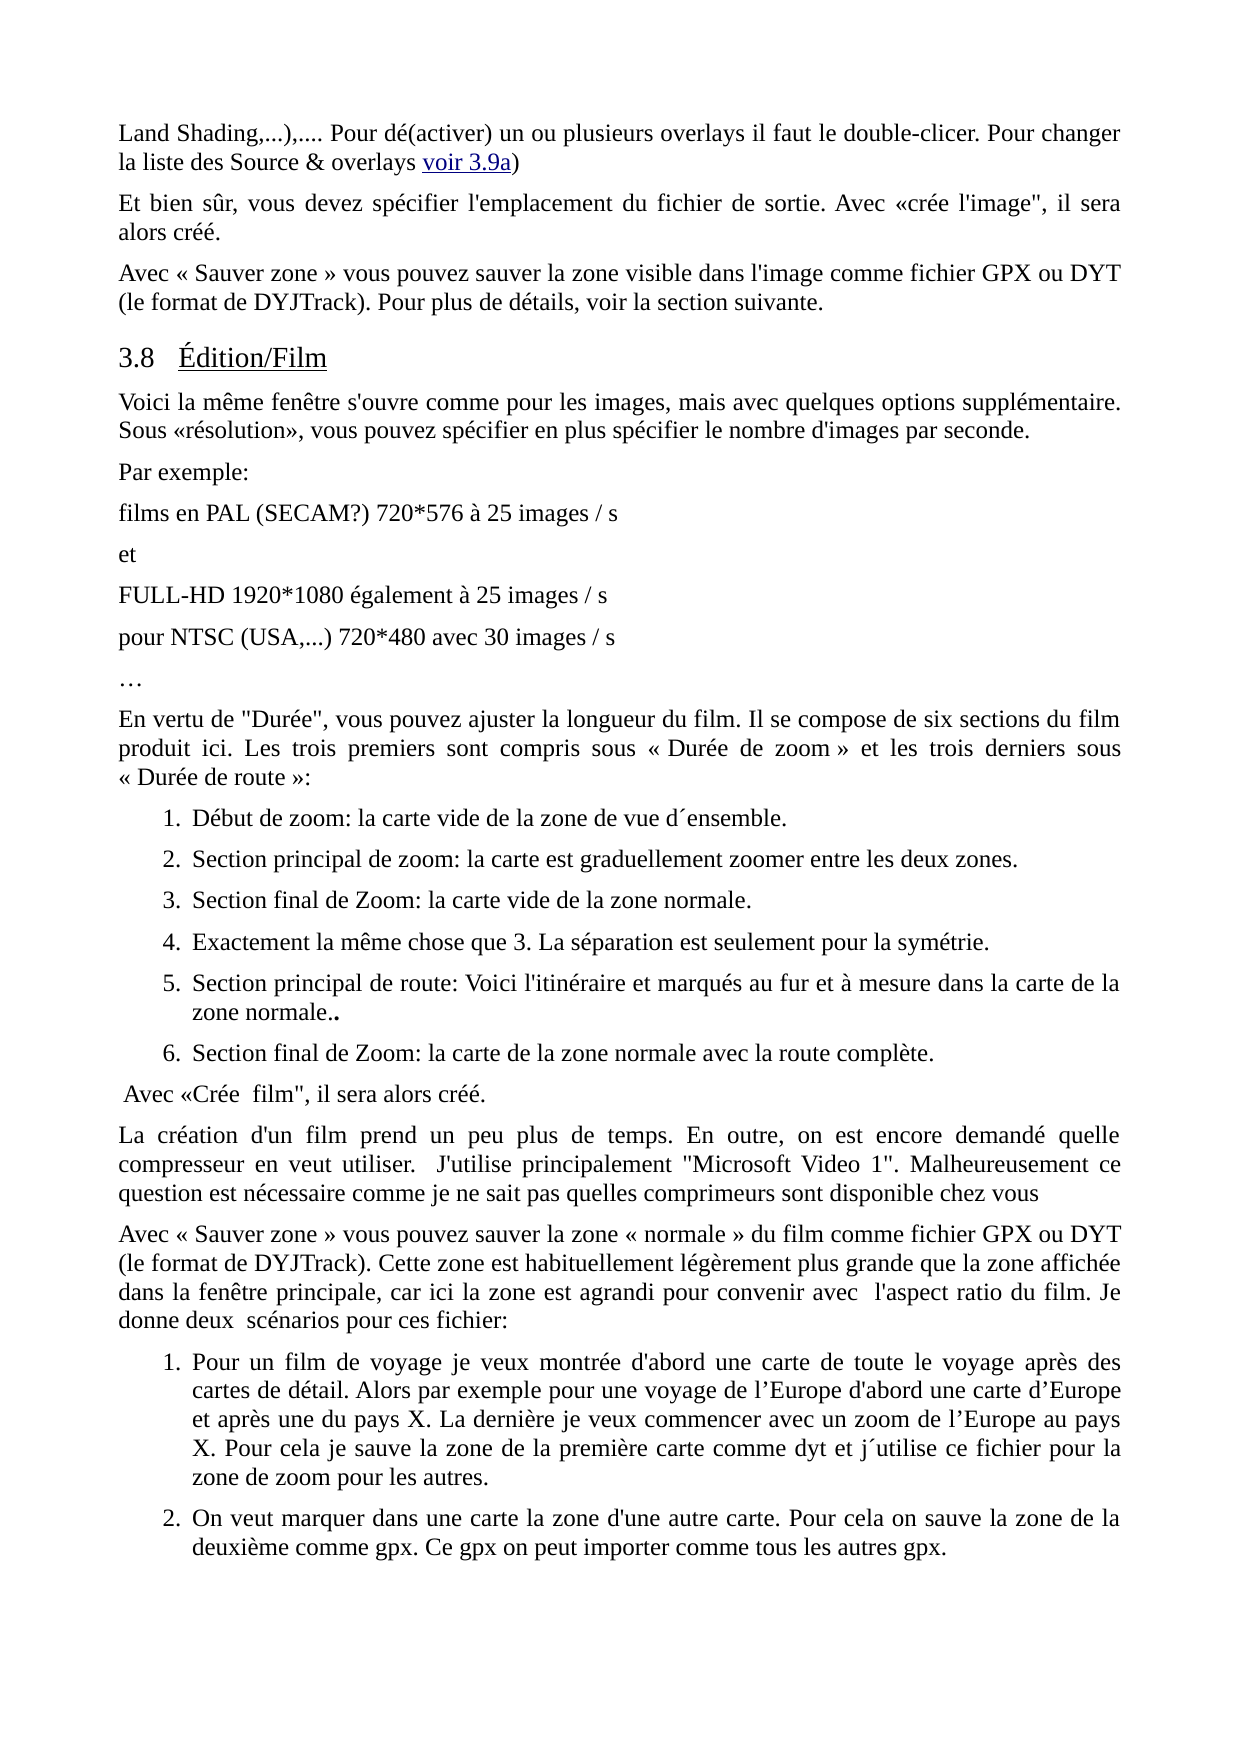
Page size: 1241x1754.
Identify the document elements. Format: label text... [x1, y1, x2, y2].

text Par exemple: [118, 457, 1122, 485]
text Avec «Crée film", il sera alors créé. [118, 1079, 1122, 1108]
text Et bien sûr, vous devez spécifier l'emplacement du fichier de sortie. Avec «crée l'image", il sera alors créé. [118, 188, 1122, 246]
text films en PAL (SECAM?) 720*576 à 25 images / s [118, 498, 1122, 527]
list Pour un film de voyage je veux montrée d'abord une carte de toute le voyage après des cartes de détail. Alors par exemple pour une voyage de l’Europe d'abord une carte d’Europe et après une du pays X. La dernière je veux commencer avec un zoom de l’Europe au pays X. Pour cela je sauve la zone de la première carte comme dyt et j´utilise ce fichier pour la zone de zoom pour les autres. [162, 1347, 1122, 1490]
text et [118, 539, 1122, 568]
text FULL-HD 1920*1080 également à 25 images / s [118, 580, 1122, 609]
list Section principal de route: Voici l'itinéraire et marqués au fur et à mesure dans la carte de la zone normale.. [162, 968, 1122, 1025]
text En vertu de "Durée", vous pouvez ajuster la longueur du film. Il se compose de six sections du film produit ici. Les trois premiers sont compris sous « Durée de zoom » et les trois derniers sous « Durée de route »: [118, 704, 1122, 790]
list Section principal de zoom: la carte est graduellement zoomer entre les deux zones. [162, 844, 1122, 873]
text Avec « Sauver zone » vous pouvez sauver la zone « normale » du film comme fichier GPX ou DYT (le format de DYJTrack). Cette zone est habituellement légèrement plus grande que la zone affichée dans la fenêtre principale, car ici la zone est agrandi pour convenir avec l'aspect ratio du film. Je donne deux scénarios pour ces fichier: [118, 1219, 1122, 1334]
list Exactement la même chose que 3. La séparation est seulement pour la symétrie. [162, 927, 1122, 955]
text pour NTSC (USA,...) 720*480 avec 30 images / s [118, 622, 1122, 650]
text La création d'un film prend un peu plus de temps. En outre, on est encore demandé quelle compresseur en veut utiliser. J'utilise principalement "Microsoft Video 1". Malheureusement ce question est nécessaire comme je ne sait pas quelles comprimeurs sont disponible chez vous [118, 1120, 1122, 1207]
list Section final de Zoom: la carte vide de la zone normale. [162, 885, 1122, 914]
list Début de zoom: la carte vide de la zone de vue d´ensemble. [162, 803, 1122, 832]
subtitle Édition/Film [118, 341, 1122, 374]
list On veut marquer dans une carte la zone d'une autre carte. Pour cela on sauve la zone de la deuxième comme gpx. Ce gpx on peut importer comme tous les autres gpx. [162, 1503, 1122, 1560]
text Voici la même fenêtre s'ouvre comme pour les images, mais avec quelques options supplémentaire. Sous «résolution», vous pouvez spécifier en plus spécifier le nombre d'images par seconde. [118, 387, 1122, 444]
text … [118, 663, 1122, 692]
list Section final de Zoom: la carte de la zone normale avec la route complète. [162, 1038, 1122, 1067]
text Avec « Sauver zone » vous pouvez sauver la zone visible dans l'image comme fichier GPX ou DYT (le format de DYJTrack). Pour plus de détails, voir la section suivante. [118, 258, 1122, 316]
text Land Shading,...),.... Pour dé(activer) un ou plusieurs overlays il faut le double-clicer. Pour changer la liste des Source & overlays voir 3.9a) [118, 118, 1122, 176]
